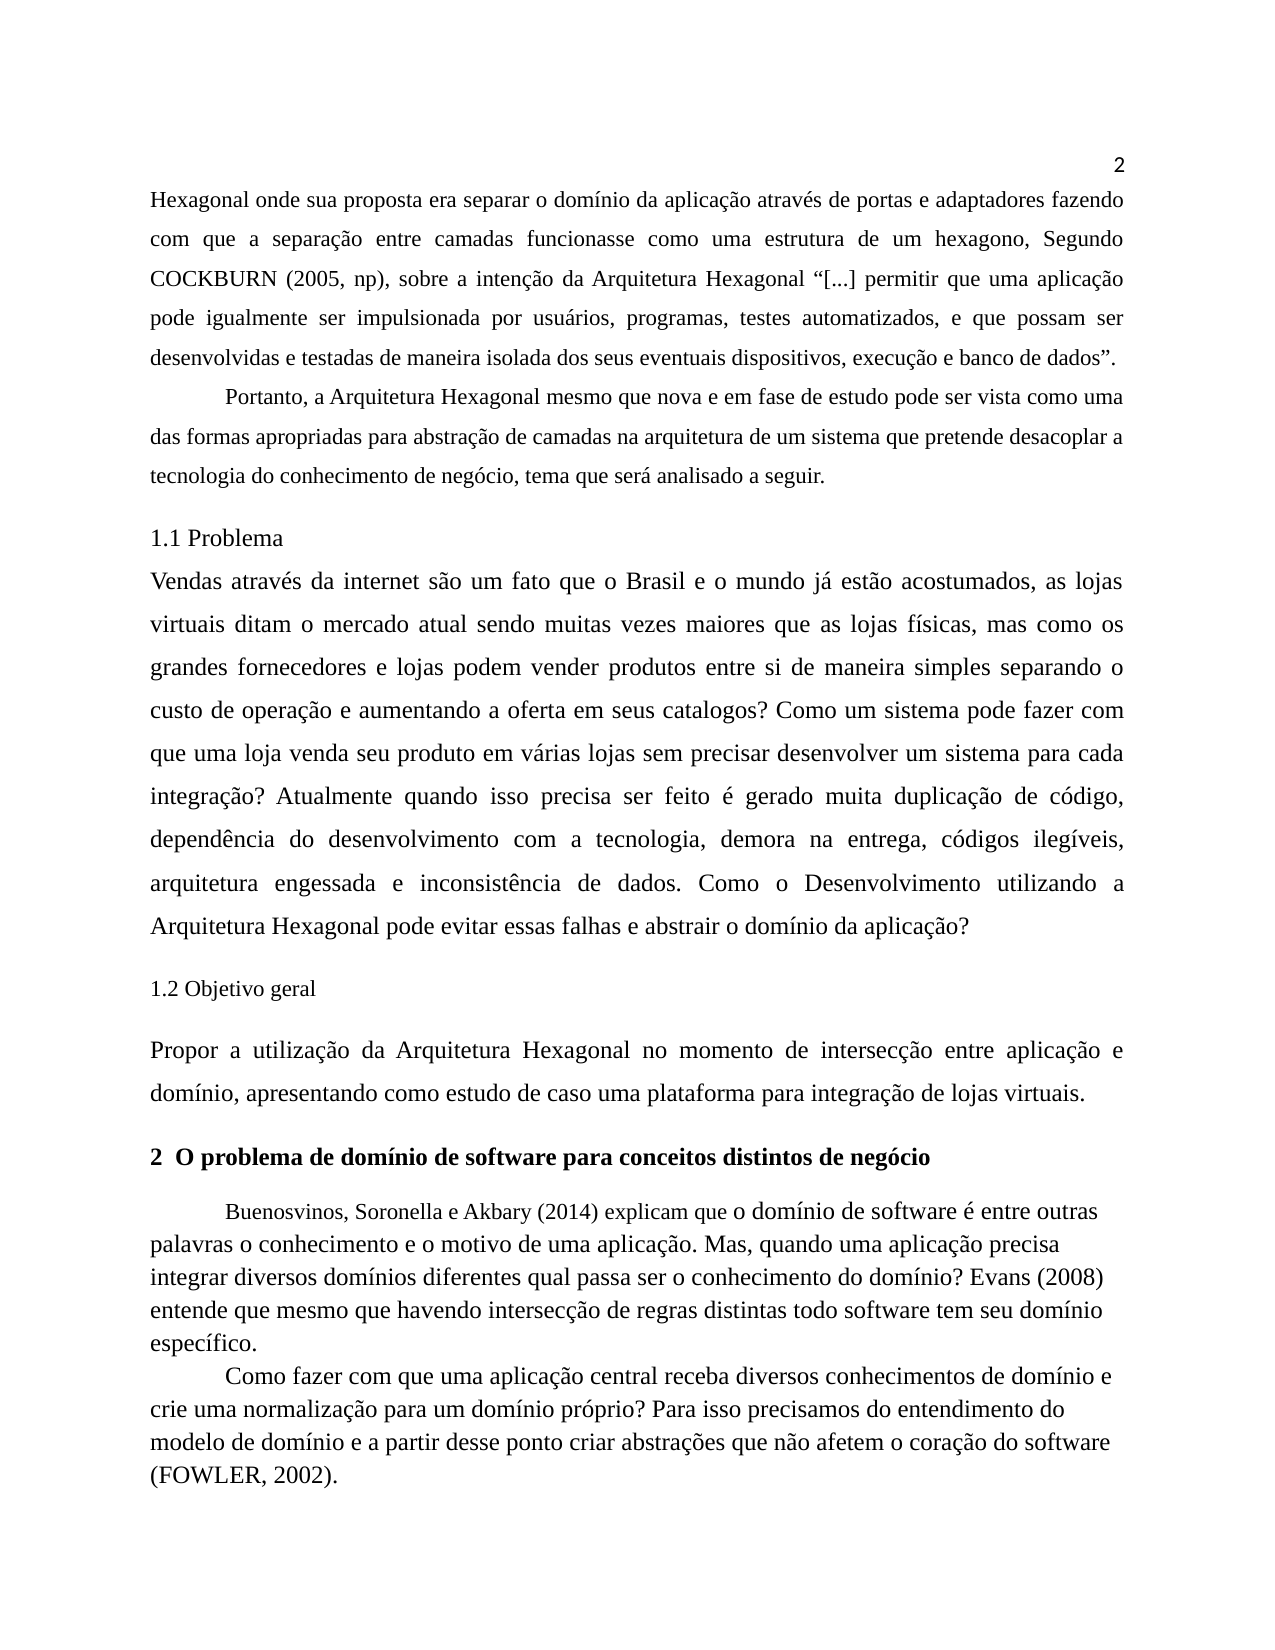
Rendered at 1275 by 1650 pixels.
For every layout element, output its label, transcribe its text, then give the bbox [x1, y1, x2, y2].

text Buenosvinos, Soronella e Akbary (2014) explicam que o domínio de software é entre outras palavras o conhecimento e o motivo de uma aplicação. Mas, quando uma aplicação precisa integrar diversos domínios diferentes qual passa ser o conhecimento do domínio? Evans (2008) entende que mesmo que havendo intersecção de regras distintas todo software tem seu domínio específico. [150, 1196, 1125, 1357]
text 1.2 Objetivo geral [150, 975, 1125, 1001]
text 2 O problema de domínio de software para conceitos distintos de negócio [150, 1142, 1125, 1171]
text Propor a utilização da Arquitetura Hexagonal no momento de intersecção entre aplicação e domínio, apresentando como estudo de caso uma plataforma para integração de lojas virtuais. [150, 1035, 1125, 1107]
text Hexagonal onde sua proposta era separar o domínio da aplicação através de portas e adaptadores fazendo com que a separação entre camadas funcionasse como uma estrutura de um hexagono, Segundo COCKBURN (2005, np), sobre a intenção da Arquitetura Hexagonal “[...] permitir que uma aplicação pode igualmente ser impulsionada por usuários, programas, testes automatizados, e que possam ser desenvolvidas e testadas de maneira isolada dos seus eventuais dispositivos, execução e banco de dados”. [150, 186, 1125, 370]
text Portanto, a Arquitetura Hexagonal mesmo que nova e em fase de estudo pode ser vista como uma das formas apropriadas para abstração de camadas na arquitetura de um sistema que pretende desacoplar a tecnologia do conhecimento de negócio, tema que será analisado a seguir. [150, 383, 1125, 489]
text Vendas através da internet são um fato que o Brasil e o mundo já estão acostumados, as lojas virtuais ditam o mercado atual sendo muitas vezes maiores que as lojas físicas, mas como os grandes fornecedores e lojas podem vender produtos entre si de maneira simples separando o custo de operação e aumentando a oferta em seus catalogos? Como um sistema pode fazer com que uma loja venda seu produto em várias lojas sem precisar desenvolver um sistema para cada integração? Atualmente quando isso precisa ser feito é gerado muita duplicação de código, dependência do desenvolvimento com a tecnologia, demora na entrega, códigos ilegíveis, arquitetura engessada e inconsistência de dados. Como o Desenvolvimento utilizando a Arquitetura Hexagonal pode evitar essas falhas e abstrair o domínio da aplicação? [150, 566, 1125, 939]
text Como fazer com que uma aplicação central receba diversos conhecimentos de domínio e crie uma normalização para um domínio próprio? Para isso precisamos do entendimento do modelo de domínio e a partir desse ponto criar abstrações que não afetem o coração do software (FOWLER, 2002). [150, 1361, 1125, 1489]
subtitle 1.1 Problema [150, 523, 1125, 551]
